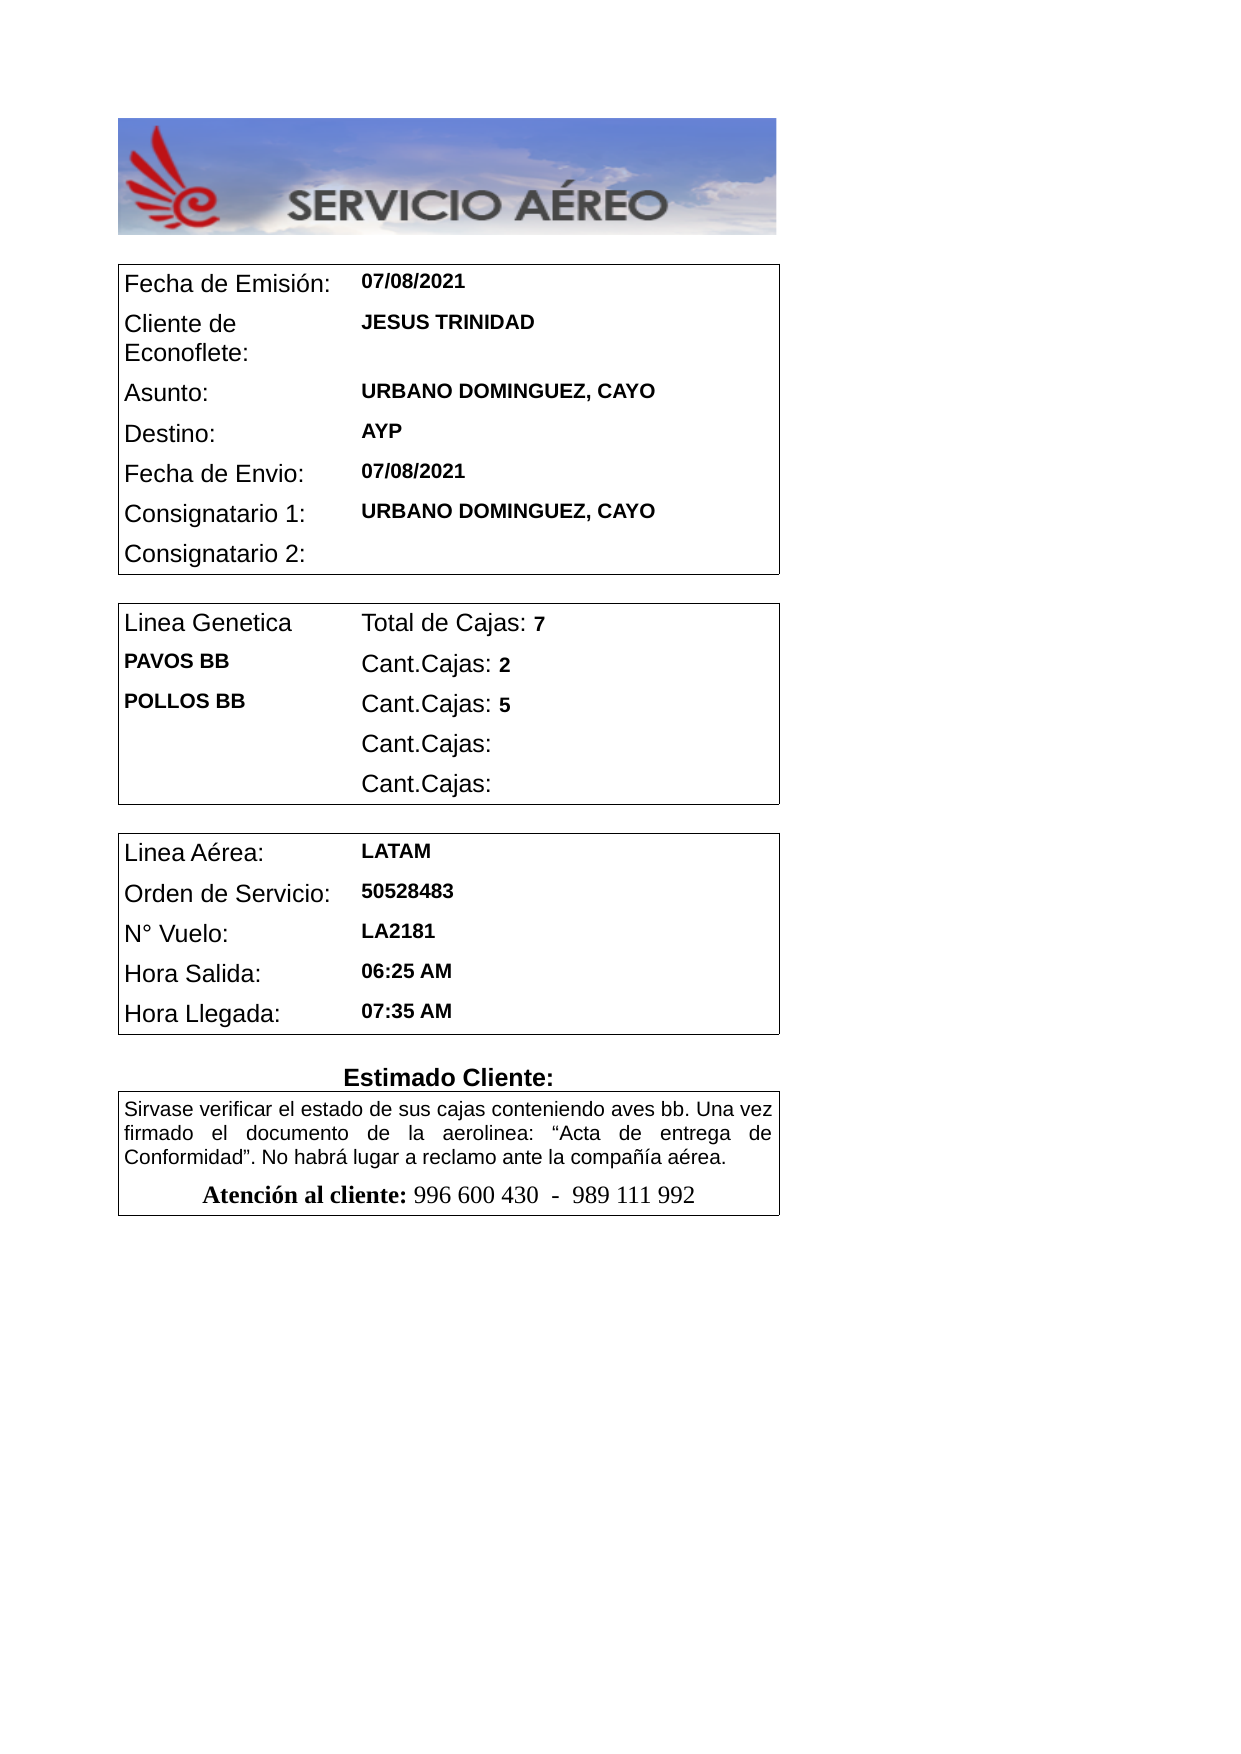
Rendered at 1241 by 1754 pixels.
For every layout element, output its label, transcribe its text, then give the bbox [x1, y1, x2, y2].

table_cell [119, 764, 356, 804]
table_cell [356, 805, 779, 833]
table_cell LATAM [356, 834, 779, 873]
table_cell [356, 534, 779, 574]
table_cell [356, 575, 779, 603]
table_cell Cant.Cajas: [356, 723, 779, 763]
table_cell 07/08/2021 [356, 453, 779, 493]
table_cell Cant.Cajas: 2 [356, 643, 779, 683]
table_cell Linea Genetica [119, 604, 356, 643]
table_cell Hora Llegada: [119, 994, 356, 1034]
table_cell AYP [356, 413, 779, 453]
table_cell Atención al cliente: 996 600 430 - 989 111 992 [119, 1175, 779, 1215]
table_cell [118, 575, 356, 603]
table_cell URBANO DOMINGUEZ, CAYO [356, 493, 779, 533]
table_header 07/08/2021 [356, 265, 779, 304]
table_cell Asunto: [119, 373, 356, 413]
table_cell Cant.Cajas: 5 [356, 683, 779, 723]
table_cell Consignatario 1: [119, 493, 356, 533]
table_cell Cant.Cajas: [356, 764, 779, 804]
table_cell 07:35 AM [356, 994, 779, 1034]
table_header Fecha de Emisión: [119, 265, 356, 304]
table_cell Estimado Cliente: [118, 1035, 779, 1091]
table_cell Total de Cajas: 7 [356, 604, 779, 643]
table_cell URBANO DOMINGUEZ, CAYO [356, 373, 779, 413]
table_cell N° Vuelo: [119, 913, 356, 953]
table_cell Fecha de Envio: [119, 453, 356, 493]
table_cell [119, 723, 356, 763]
table_cell Sirvase verificar el estado de sus cajas conteniendo aves bb. Una vez firmado el documento de la aerolinea: “Acta de entrega de Conformidad”. No habrá lugar a reclamo ante la compañía aérea. [119, 1092, 779, 1175]
table_cell [118, 805, 356, 833]
table_cell Linea Aérea: [119, 834, 356, 873]
table_cell PAVOS BB [119, 643, 356, 683]
table_cell JESUS TRINIDAD [356, 304, 779, 373]
table_cell 50528483 [356, 873, 779, 913]
table_cell Destino: [119, 413, 356, 453]
table_cell Orden de Servicio: [119, 873, 356, 913]
table_cell Consignatario 2: [119, 534, 356, 574]
table_cell 06:25 AM [356, 953, 779, 993]
table_cell Hora Salida: [119, 953, 356, 993]
table_cell POLLOS BB [119, 683, 356, 723]
table_cell Cliente de Econoflete: [119, 304, 356, 373]
picture [118, 118, 777, 235]
table_cell LA2181 [356, 913, 779, 953]
